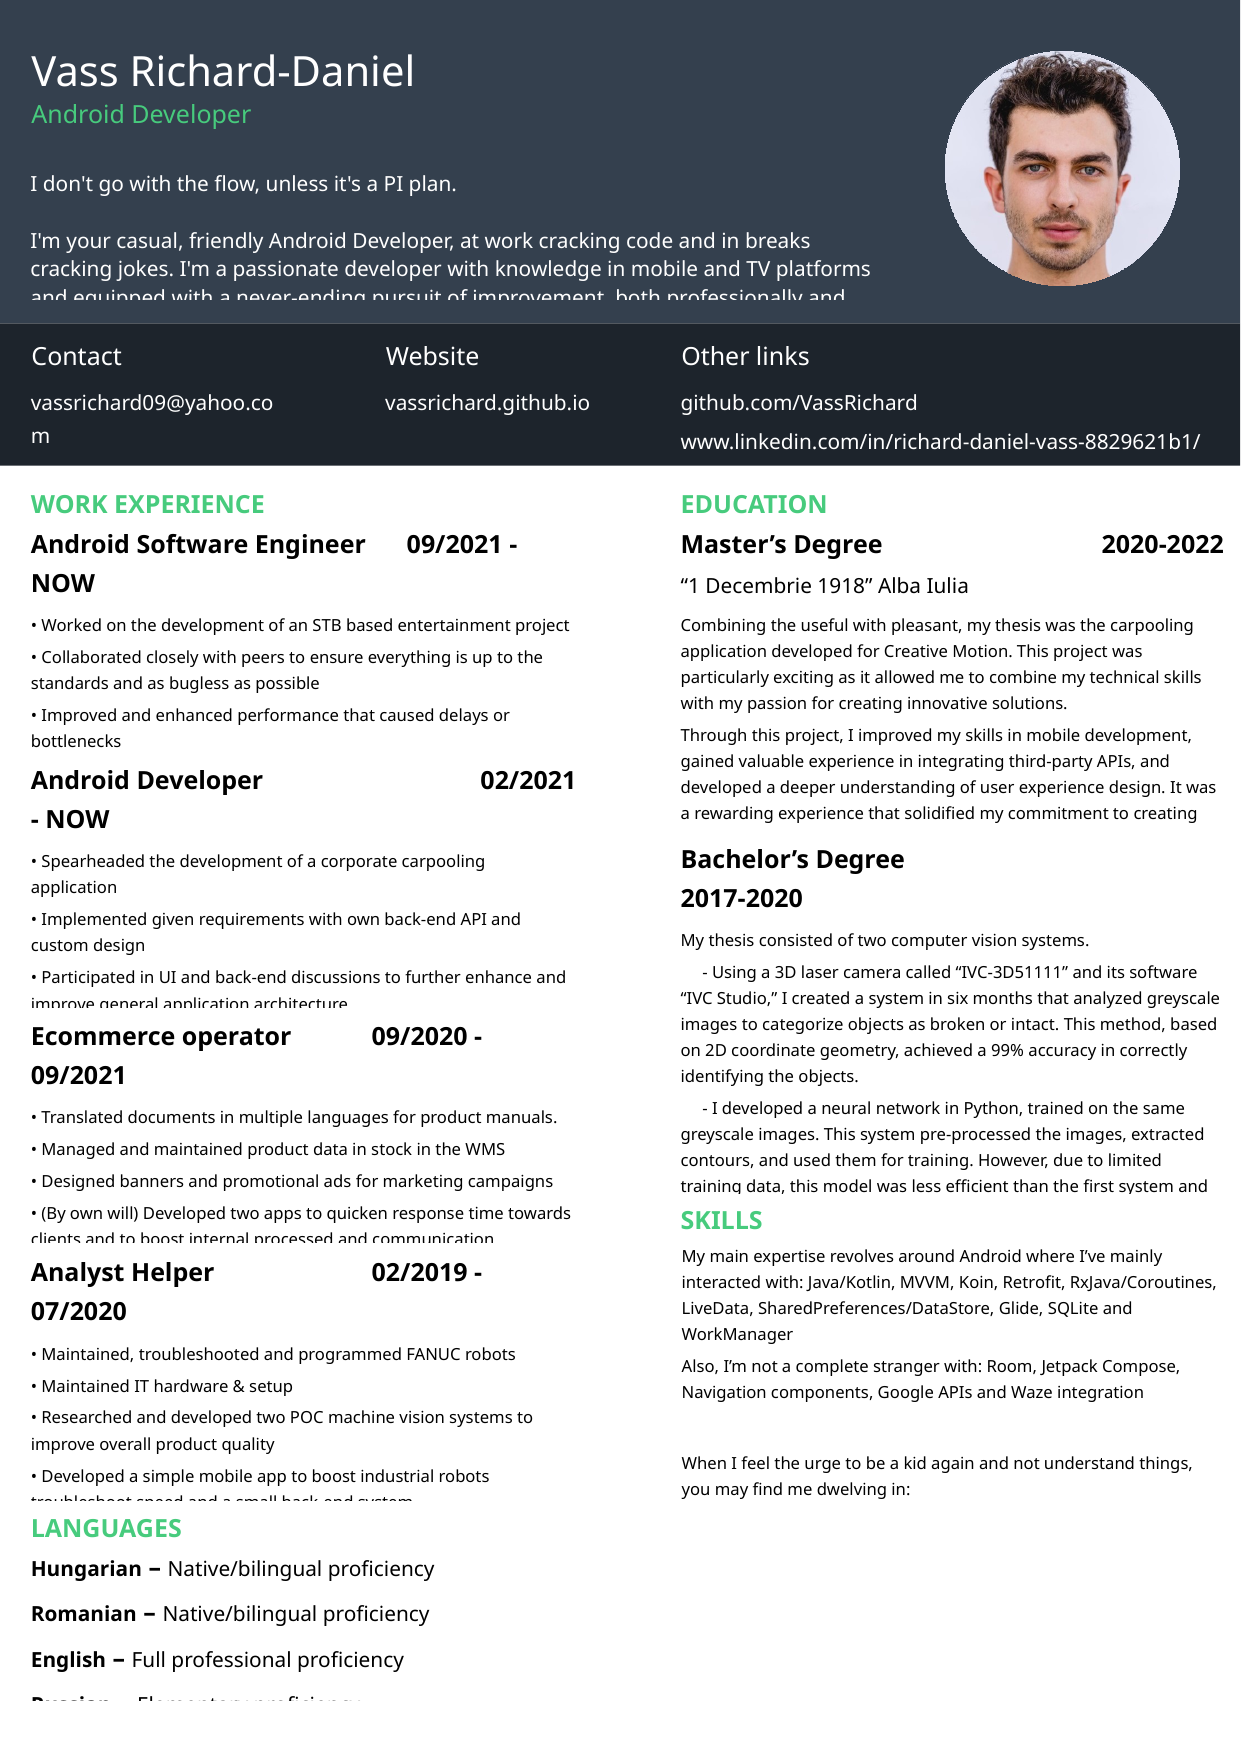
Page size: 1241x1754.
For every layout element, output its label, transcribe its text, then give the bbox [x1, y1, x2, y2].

text github.com/VassRichard [680, 388, 1217, 417]
text vassrichard.github.io [385, 388, 643, 417]
text Android Software Engineer 09/2021 - NOW [31, 526, 576, 598]
text Master’s Degree 2020-2022 [680, 526, 1226, 560]
text www.linkedin.com/in/richard-daniel-vass-8829621b1/ [680, 427, 1217, 455]
text I'm your casual, friendly Android Developer, at work cracking code and in breaks cracking jokes. I'm a passionate developer with knowledge in mobile and TV platforms and equipped with a never-ending pursuit of improvement, both professionally and personally. [30, 226, 892, 300]
text • Translated documents in multiple languages for product manuals. [31, 1106, 575, 1129]
picture [944, 50, 1181, 286]
text • Collaborated closely with peers to ensure everything is up to the standards and as bugless as possible [31, 646, 575, 694]
text • Implemented given requirements with own back-end API and custom design [31, 908, 575, 957]
text vassrichard09@yahoo.com [31, 388, 288, 449]
text Analyst Helper 02/2019 - 07/2020 [31, 1255, 576, 1327]
text Also, I’m not a complete stranger with: Room, Jetpack Compose, Navigation components, Google APIs and Waze integration [681, 1355, 1226, 1403]
text English – Full professional proficiency [31, 1640, 576, 1674]
text Android Developer [31, 97, 332, 131]
text • Improved and enhanced performance that caused delays or bottlenecks [31, 704, 575, 751]
text • Researched and developed two POC machine vision systems to improve overall product quality [31, 1406, 575, 1455]
text EDUCATION [680, 487, 1226, 521]
text • Maintained IT hardware & setup [31, 1374, 575, 1397]
text My main expertise revolves around Android where I’ve mainly interacted with: Java/Kotlin, MVVM, Koin, Retrofit, RxJava/Coroutines, LiveData, SharedPreferences/DataStore, Glide, SQLite and WorkManager [681, 1245, 1226, 1346]
text Contact information [31, 339, 259, 376]
text Other links [681, 339, 908, 373]
text • Spearheaded the development of a corporate carpooling application [31, 850, 575, 899]
text WORK EXPERIENCE [31, 487, 576, 521]
text Russian – Elementary proficiency [31, 1685, 576, 1700]
text LANGUAGES [31, 1511, 576, 1545]
text Bachelor’s Degree 2017-2020 [680, 841, 1226, 913]
text Android Developer 02/2021 - NOW [31, 762, 576, 835]
text • Worked on the development of an STB based entertainment project [31, 614, 575, 636]
text - I developed a neural network in Python, trained on the same greyscale images. This system pre-processed the images, extracted contours, and used them for training. However, due to limited training data, this model was less efficient than the first system and had room for improvement. [680, 1097, 1225, 1193]
text Combining the useful with pleasant, my thesis was the carpooling application developed for Creative Motion. This project was particularly exciting as it allowed me to combine my technical skills with my passion for creating innovative solutions. [680, 614, 1225, 714]
text • Developed a simple mobile app to boost industrial robots troubleshoot speed and a small back-end system. [31, 1464, 575, 1501]
text • (By own will) Developed two apps to quicken response time towards clients and to boost internal processed and communication [31, 1202, 575, 1243]
text When I feel the urge to be a kid again and not understand things, you may find me dwelving in: [681, 1452, 1226, 1501]
text Vass Richard-Daniel [31, 42, 415, 97]
text I don't go with the flow, unless it's a PI plan. [30, 169, 892, 197]
text • Maintained, troubleshooted and programmed FANUC robots [31, 1342, 575, 1365]
text Website [386, 339, 613, 373]
text “1 Decembrie 1918” Alba Iulia [680, 571, 1226, 598]
text • Managed and maintained product data in stock in the WMS [31, 1138, 575, 1161]
text - Using a 3D laser camera called “IVC-3D51111” and its software “IVC Studio,” I created a system in six months that analyzed greyscale images to categorize objects as broken or intact. This method, based on 2D coordinate geometry, achieved a 99% accuracy in correctly identifying the objects. [680, 961, 1225, 1088]
text Through this project, I improved my skills in mobile development, gained valuable experience in integrating third-party APIs, and developed a deeper understanding of user experience design. It was a rewarding experience that solidified my commitment to creating impactful mobile solutions. [680, 724, 1225, 824]
text Hungarian – Native/bilingual proficiency [31, 1550, 576, 1584]
text SKILLS [680, 1203, 1226, 1237]
text • Participated in UI and back-end discussions to further enhance and improve general application architecture [31, 966, 575, 1008]
text Ecommerce operator 09/2020 - 09/2021 [31, 1018, 576, 1091]
text My thesis consisted of two computer vision systems. [680, 929, 1225, 951]
text Romanian – Native/bilingual proficiency [31, 1595, 576, 1629]
text • Designed banners and promotional ads for marketing campaigns [31, 1170, 575, 1193]
